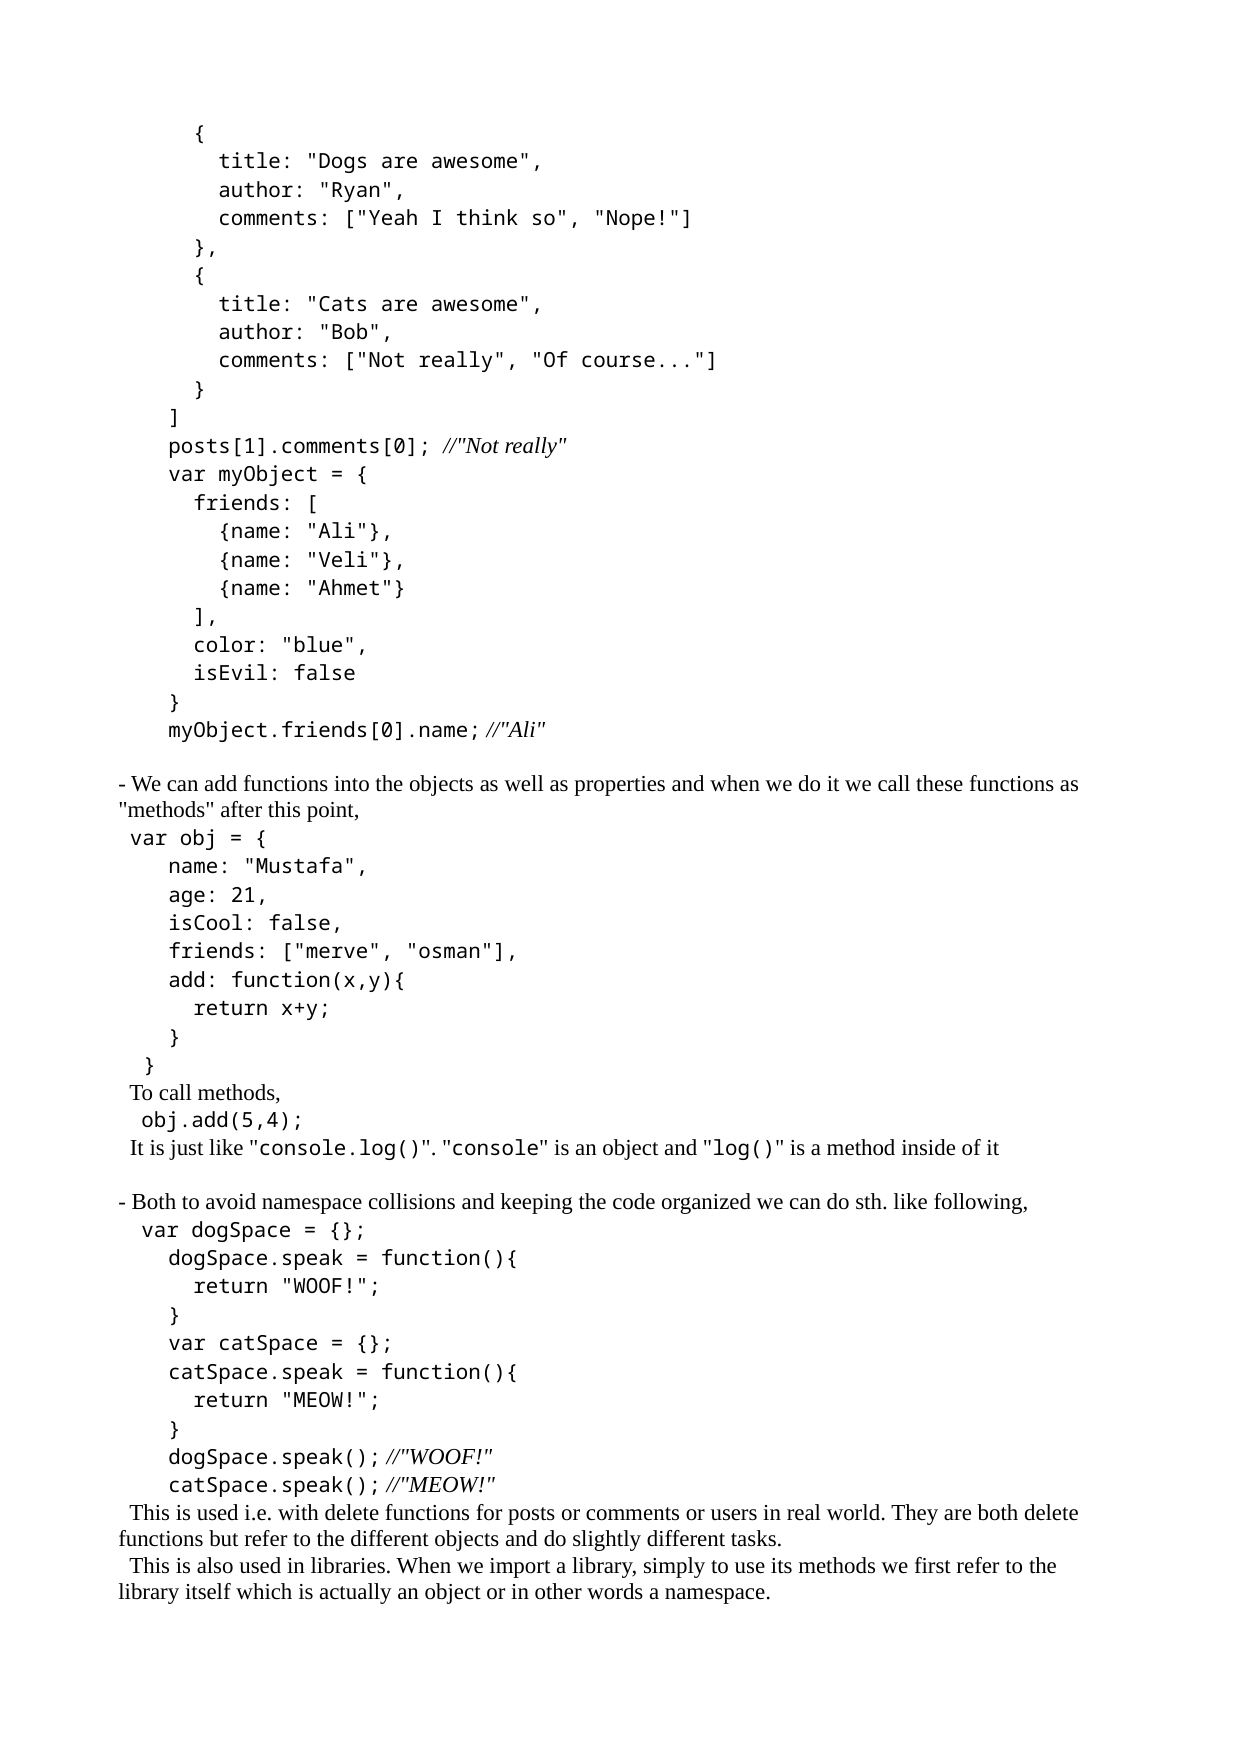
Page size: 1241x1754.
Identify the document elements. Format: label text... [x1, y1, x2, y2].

text isCool: false, [118, 908, 1122, 937]
text return x+y; [118, 993, 1122, 1022]
text ] [118, 402, 1122, 431]
text } [118, 1022, 1122, 1050]
text color: "blue", [118, 630, 1122, 658]
text add: function(x,y){ [118, 965, 1122, 993]
text age: 21, [118, 880, 1122, 908]
text } [118, 1050, 1122, 1079]
text title: "Cats are awesome", [118, 289, 1122, 317]
text dogSpace.speak = function(){ [118, 1243, 1122, 1272]
text } [118, 1414, 1122, 1442]
text This is used i.e. with delete functions for posts or comments or users in real world. They are both delete functions but refer to the different objects and do slightly different tasks. [118, 1499, 1122, 1552]
text var obj = { [118, 823, 1122, 851]
text dogSpace.speak(); //"WOOF!" [118, 1442, 1122, 1471]
text myObject.friends[0].name; //"Ali" [118, 715, 1122, 744]
text This is also used in libraries. When we import a library, simply to use its methods we first refer to the library itself which is actually an object or in other words a namespace. [118, 1552, 1122, 1604]
text catSpace.speak = function(){ [118, 1357, 1122, 1385]
text To call methods, [118, 1079, 1122, 1105]
text author: "Bob", [118, 317, 1122, 346]
text friends: ["merve", "osman"], [118, 937, 1122, 965]
text comments: ["Yeah I think so", "Nope!"] [118, 203, 1122, 232]
text comments: ["Not really", "Of course..."] [118, 346, 1122, 374]
text author: "Ryan", [118, 175, 1122, 203]
text return "WOOF!"; [118, 1272, 1122, 1300]
text } [118, 1300, 1122, 1328]
text catSpace.speak(); //"MEOW!" [118, 1471, 1122, 1499]
text var catSpace = {}; [118, 1328, 1122, 1357]
text return "MEOW!"; [118, 1385, 1122, 1414]
text name: "Mustafa", [118, 851, 1122, 880]
text }, [118, 232, 1122, 260]
text var dogSpace = {}; [118, 1215, 1122, 1243]
text {name: "Ahmet"} [118, 573, 1122, 602]
text { [118, 118, 1122, 147]
text var myObject = { [118, 459, 1122, 488]
text It is just like "console.log()". "console" is an object and "log()" is a method inside of it [118, 1133, 1122, 1162]
text - Both to avoid namespace collisions and keeping the code organized we can do sth. like following, [118, 1188, 1122, 1215]
text - We can add functions into the objects as well as properties and when we do it we call these functions as "methods" after this point, [118, 770, 1122, 823]
text } [118, 687, 1122, 715]
text { [118, 260, 1122, 289]
text obj.add(5,4); [118, 1105, 1122, 1133]
text {name: "Ali"}, [118, 516, 1122, 545]
text ], [118, 602, 1122, 630]
text title: "Dogs are awesome", [118, 147, 1122, 175]
text posts[1].comments[0]; //"Not really" [118, 431, 1122, 459]
text friends: [ [118, 488, 1122, 516]
text isEvil: false [118, 658, 1122, 687]
text {name: "Veli"}, [118, 545, 1122, 573]
text } [118, 374, 1122, 402]
